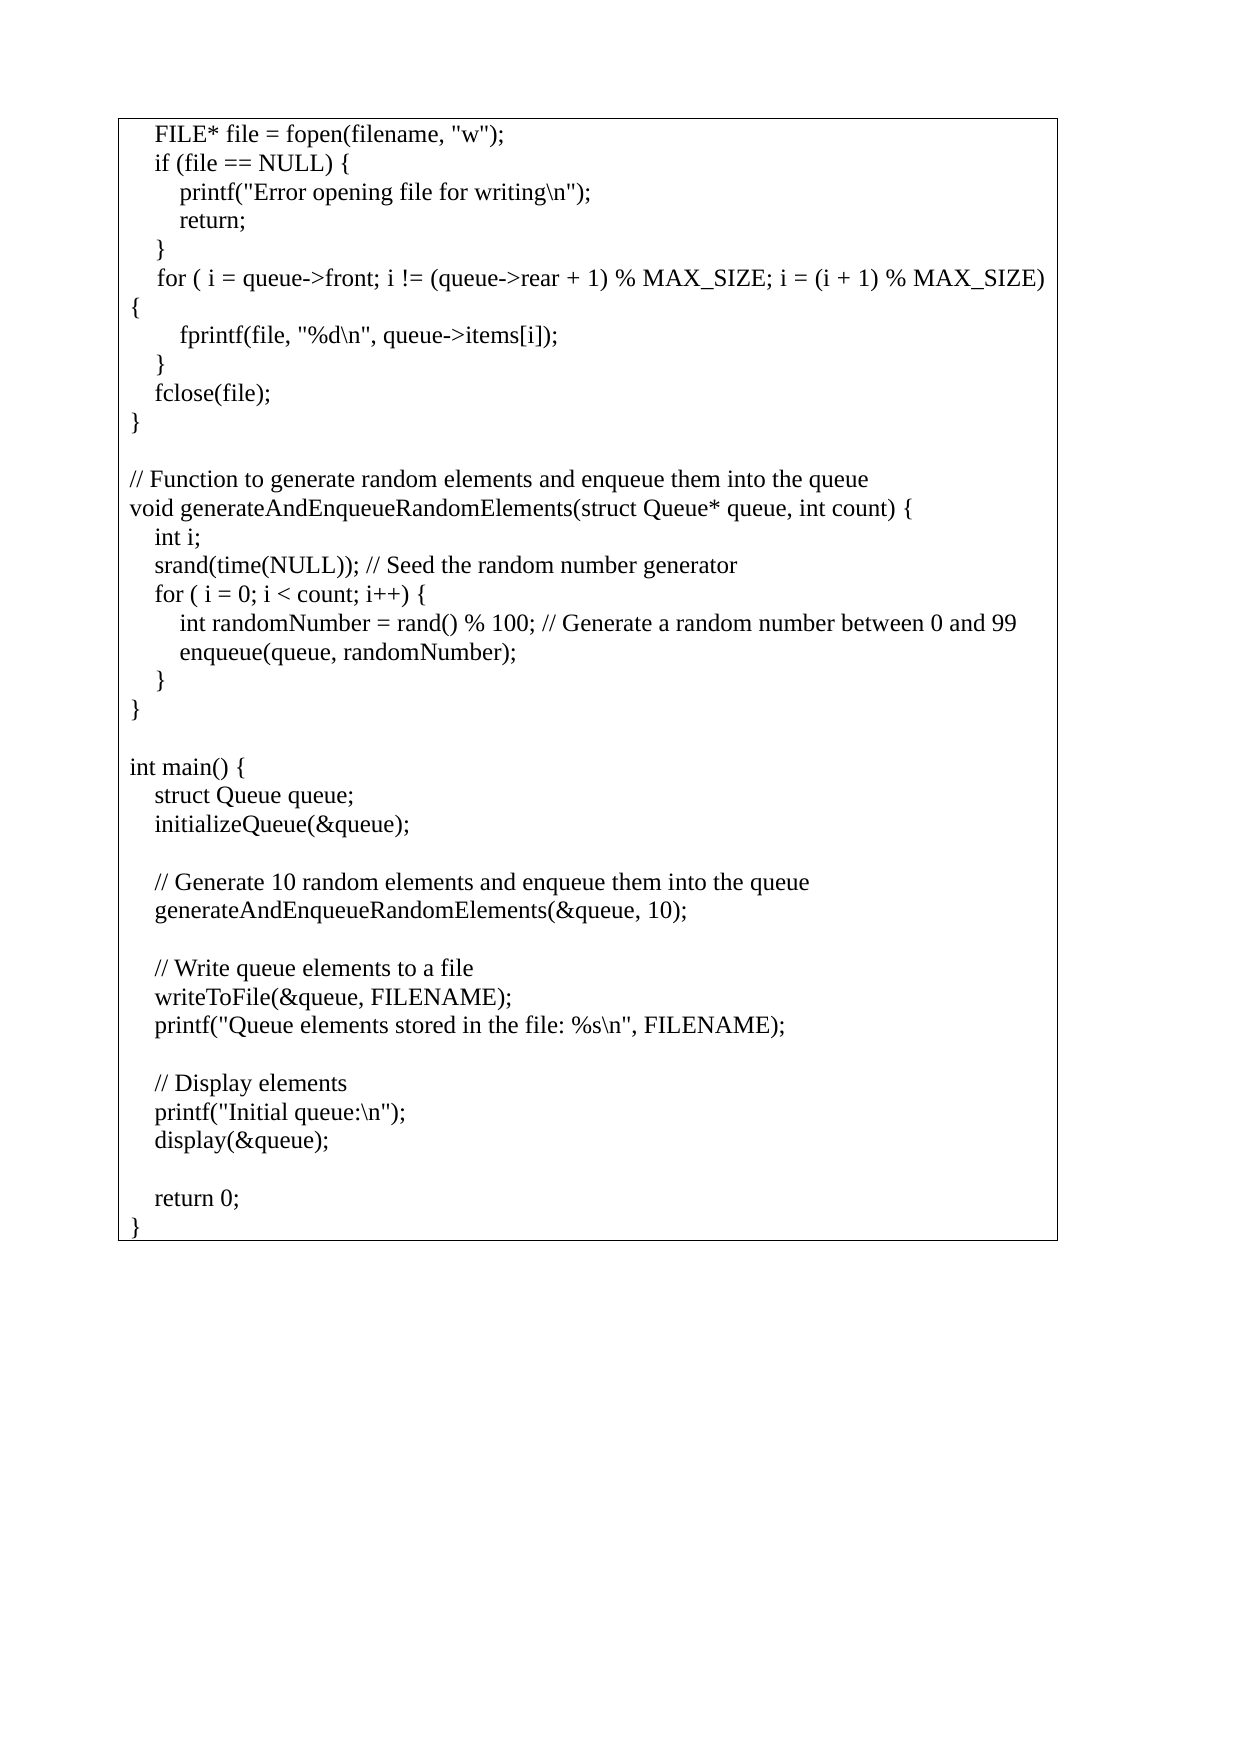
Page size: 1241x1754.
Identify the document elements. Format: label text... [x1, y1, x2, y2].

table_cell FILE* file = fopen(filename, "w"); if (file == NULL) { printf("Error opening file for writing\n"); return; } for ( i = queue->front; i != (queue->rear + 1) % MAX_SIZE; i = (i + 1) % MAX_SIZE) { fprintf(file, "%d\n", queue->items[i]); } fclose(file); } // Function to generate random elements and enqueue them into the queue void generateAndEnqueueRandomElements(struct Queue* queue, int count) { int i; srand(time(NULL)); // Seed the random number generator for ( i = 0; i < count; i++) { int randomNumber = rand() % 100; // Generate a random number between 0 and 99 enqueue(queue, randomNumber); } } int main() { struct Queue queue; initializeQueue(&queue); // Generate 10 random elements and enqueue them into the queue generateAndEnqueueRandomElements(&queue, 10); // Write queue elements to a file writeToFile(&queue, FILENAME); printf("Queue elements stored in the file: %s\n", FILENAME); // Display elements printf("Initial queue:\n"); display(&queue); return 0; } [119, 119, 1057, 1240]
